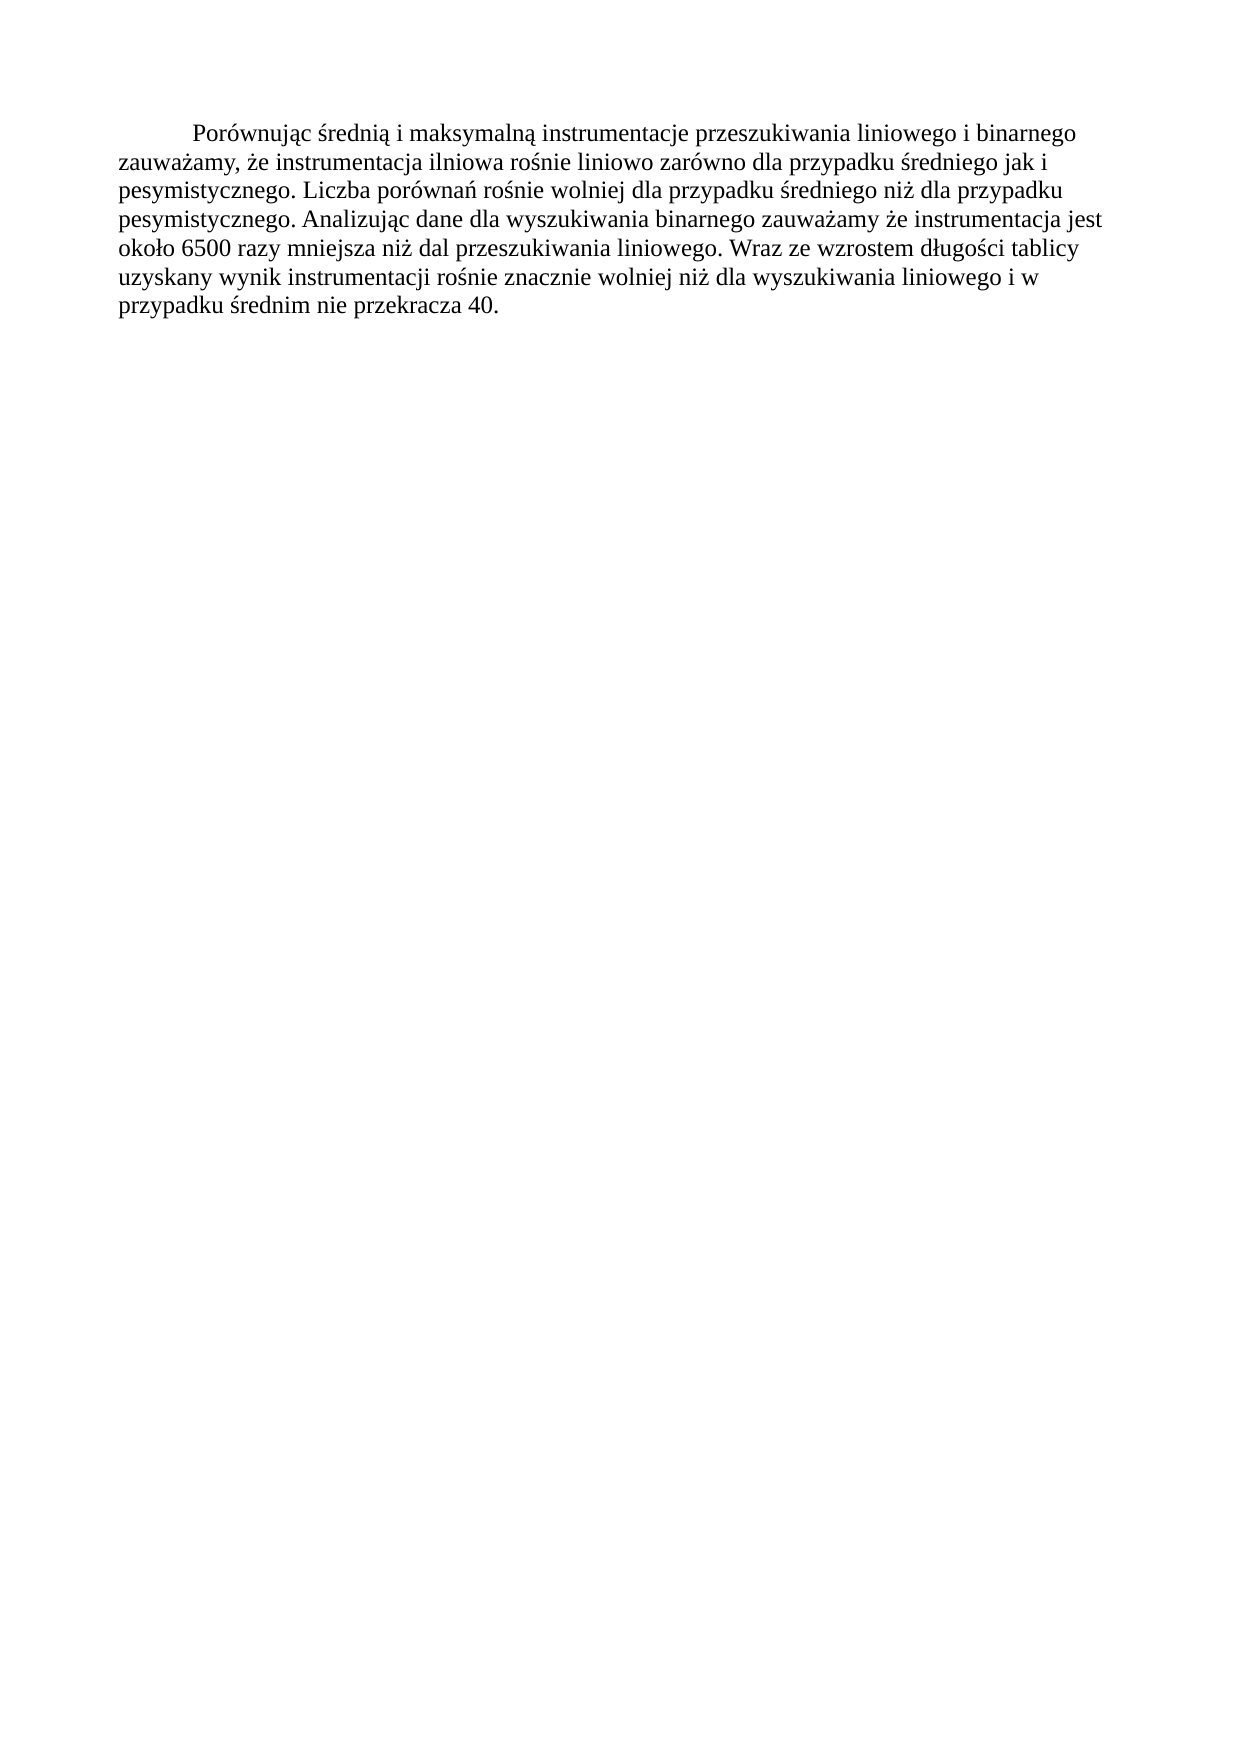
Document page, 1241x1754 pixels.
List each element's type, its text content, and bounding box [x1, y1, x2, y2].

text Porównując średnią i maksymalną instrumentacje przeszukiwania liniowego i binarnego zauważamy, że instrumentacja ilniowa rośnie liniowo zarówno dla przypadku średniego jak i pesymistycznego. Liczba porównań rośnie wolniej dla przypadku średniego niż dla przypadku pesymistycznego. Analizując dane dla wyszukiwania binarnego zauważamy że instrumentacja jest około 6500 razy mniejsza niż dal przeszukiwania liniowego. Wraz ze wzrostem długości tablicy uzyskany wynik instrumentacji rośnie znacznie wolniej niż dla wyszukiwania liniowego i w przypadku średnim nie przekracza 40. [118, 118, 1122, 319]
